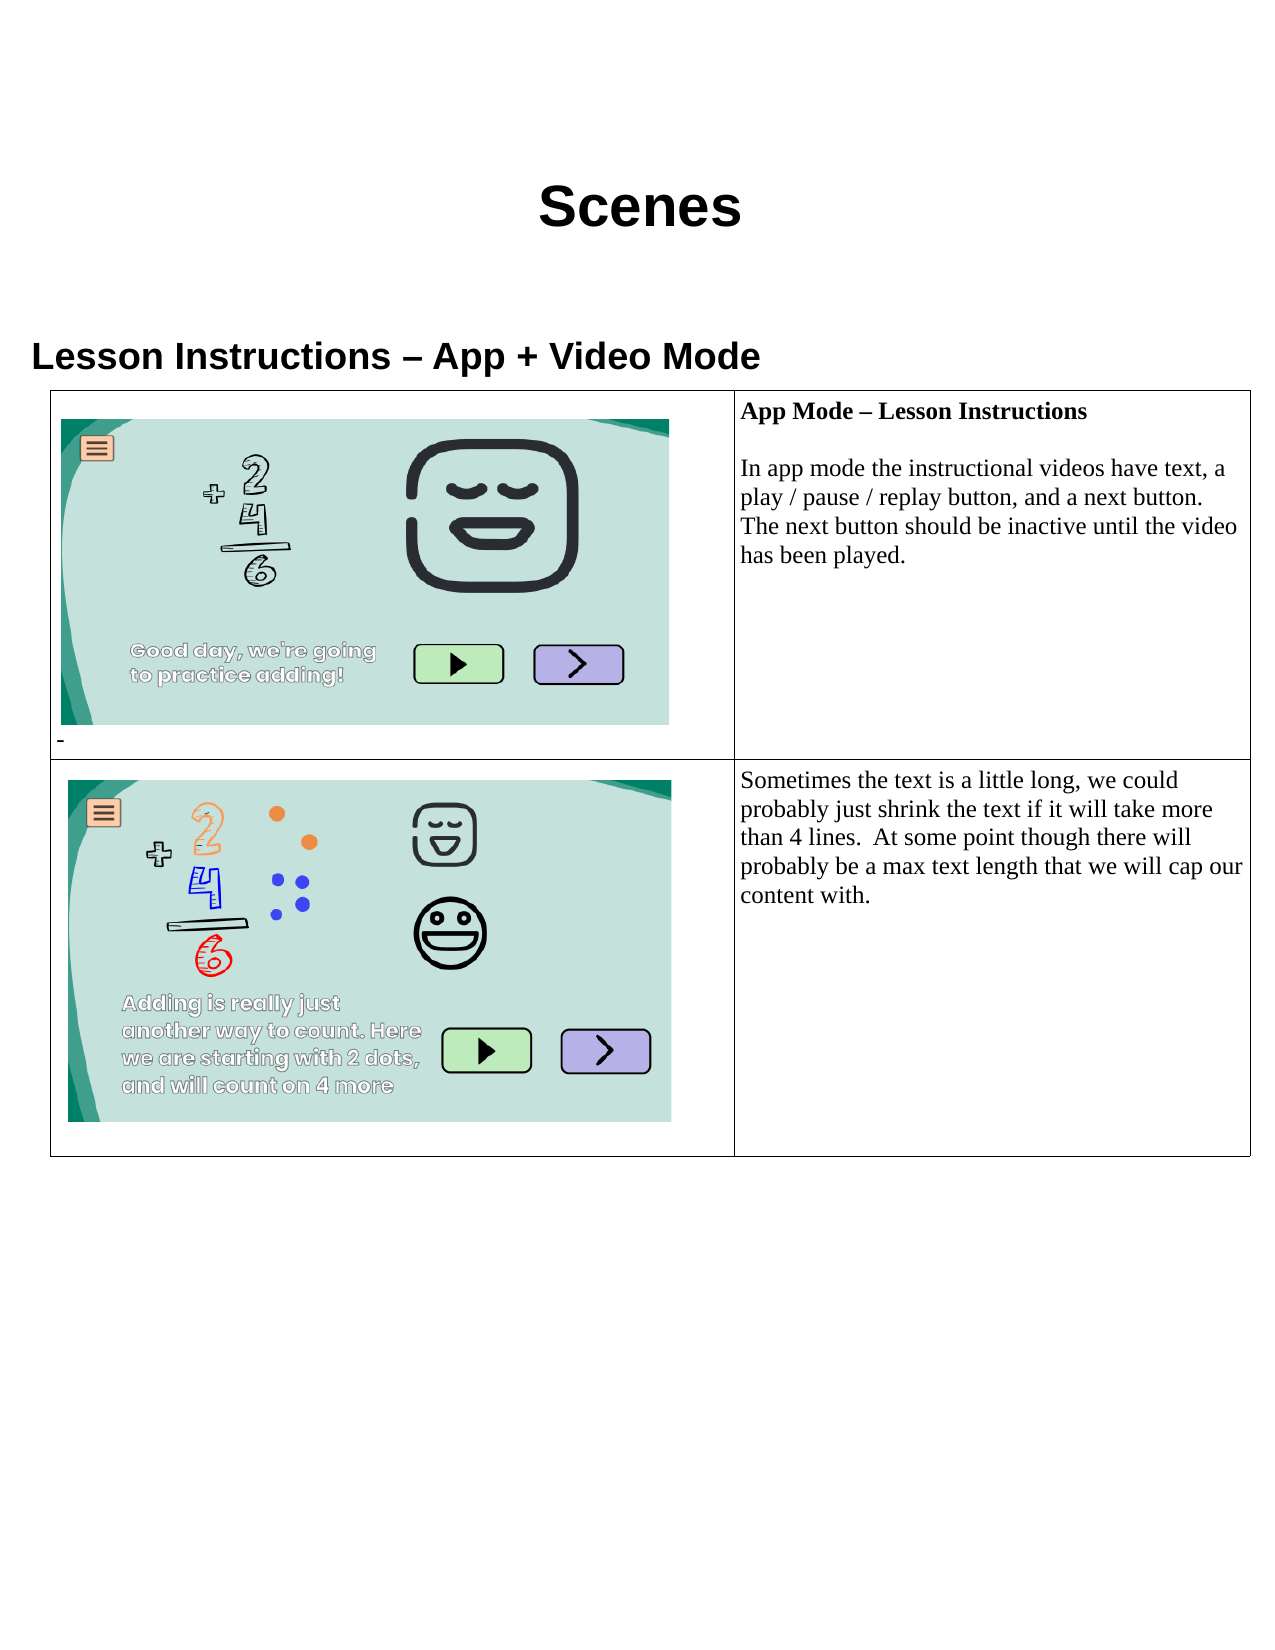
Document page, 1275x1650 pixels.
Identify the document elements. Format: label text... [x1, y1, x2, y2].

subtitle Lesson Instructions – App + Video Mode [31, 334, 1275, 378]
picture [68, 780, 672, 1122]
table_cell [51, 760, 734, 1156]
table_header App Mode – Lesson Instructions In app mode the instructional videos have text, a play / pause / replay button, and a next button. The next button should be inactive until the video has been played. [735, 391, 1250, 759]
table_header - [51, 391, 734, 759]
title Scenes [31, 172, 1250, 239]
picture [61, 419, 670, 725]
table_cell Sometimes the text is a little long, we could probably just shrink the text if it will take more than 4 lines. At some point though there will probably be a max text length that we will cap our content with. [735, 760, 1250, 1156]
